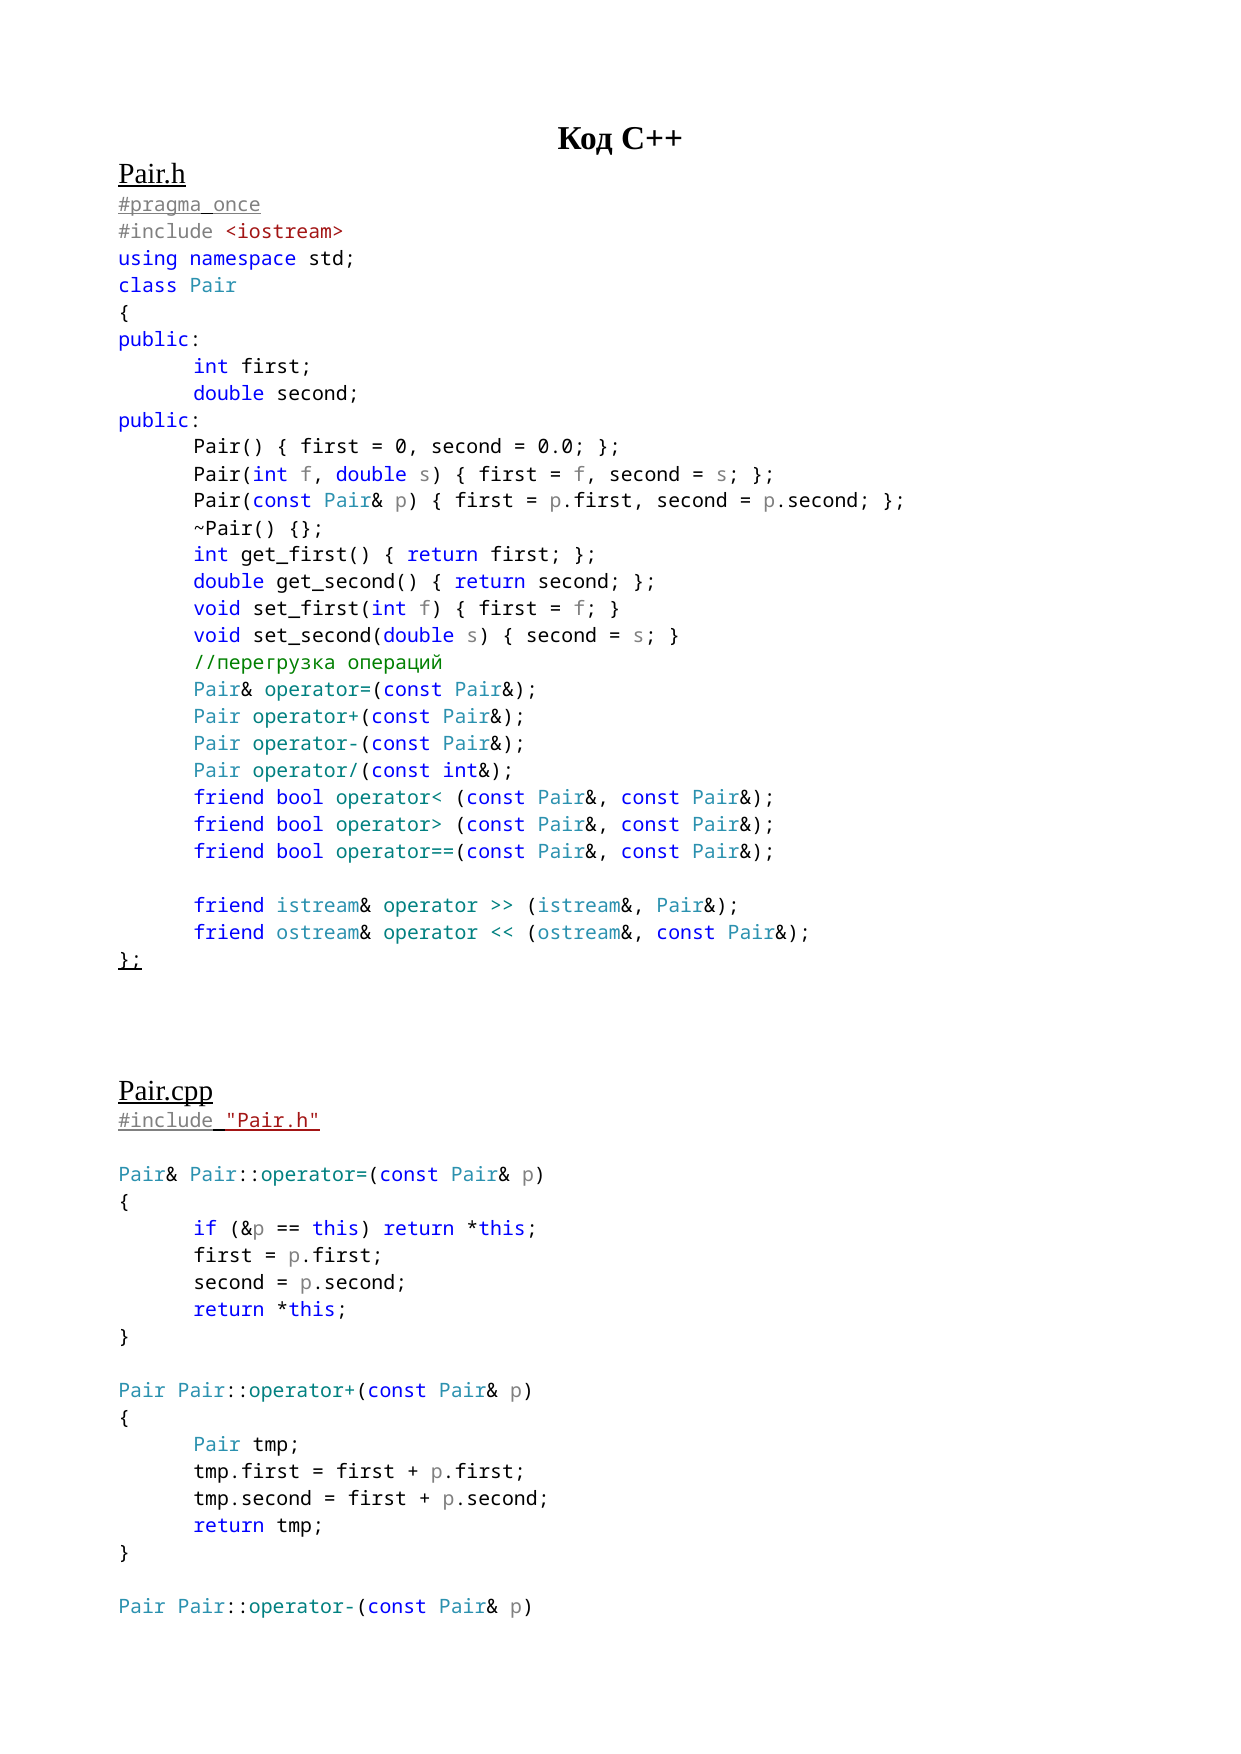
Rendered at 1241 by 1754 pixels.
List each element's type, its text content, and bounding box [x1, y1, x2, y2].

text Pair tmp; [118, 1430, 1122, 1457]
text Pair() { first = 0, second = 0.0; }; [118, 433, 1122, 460]
text friend ostream& operator << (ostream&, const Pair&); [118, 918, 1122, 945]
text class Pair [118, 271, 1122, 298]
text return tmp; [118, 1511, 1122, 1538]
text ~Pair() {}; [118, 514, 1122, 541]
text Pair& Pair::operator=(const Pair& p) [118, 1161, 1122, 1187]
text void set_second(double s) { second = s; } [118, 622, 1122, 649]
text tmp.first = first + p.first; [118, 1457, 1122, 1484]
text Pair Pair::operator-(const Pair& p) [118, 1592, 1122, 1619]
text { [118, 1187, 1122, 1214]
text #include "Pair.h" [118, 1107, 1122, 1133]
text Pair& operator=(const Pair&); [118, 676, 1122, 703]
text int first; [118, 352, 1122, 379]
text Pair.cpp [118, 1073, 1122, 1107]
text double get_second() { return second; }; [118, 568, 1122, 595]
text tmp.second = first + p.second; [118, 1484, 1122, 1511]
text Pair Pair::operator+(const Pair& p) [118, 1376, 1122, 1403]
text if (&p == this) return *this; [118, 1214, 1122, 1241]
text Pair(const Pair& p) { first = p.first, second = p.second; }; [118, 487, 1122, 514]
text Pair operator+(const Pair&); [118, 703, 1122, 729]
text Pair(int f, double s) { first = f, second = s; }; [118, 460, 1122, 487]
text first = p.first; [118, 1241, 1122, 1268]
text //перегрузка операций [118, 649, 1122, 676]
text Pair.h [118, 156, 1122, 190]
text public: [118, 406, 1122, 433]
text friend bool operator> (const Pair&, const Pair&); [118, 811, 1122, 837]
text void set_first(int f) { first = f; } [118, 595, 1122, 622]
text } [118, 1322, 1122, 1349]
text #include <iostream> [118, 217, 1122, 244]
text double second; [118, 379, 1122, 406]
text } [118, 1538, 1122, 1565]
text #pragma once [118, 190, 1122, 217]
text int get_first() { return first; }; [118, 541, 1122, 568]
text }; [118, 945, 1122, 972]
text using namespace std; [118, 244, 1122, 271]
text friend bool operator==(const Pair&, const Pair&); [118, 837, 1122, 864]
text Pair operator/(const int&); [118, 757, 1122, 783]
text return *this; [118, 1295, 1122, 1322]
text friend istream& operator >> (istream&, Pair&); [118, 891, 1122, 918]
text second = p.second; [118, 1268, 1122, 1295]
text friend bool operator< (const Pair&, const Pair&); [118, 783, 1122, 811]
text { [118, 1403, 1122, 1430]
text Код C++ [118, 118, 1122, 156]
text public: [118, 325, 1122, 352]
text Pair operator-(const Pair&); [118, 729, 1122, 757]
text { [118, 298, 1122, 325]
